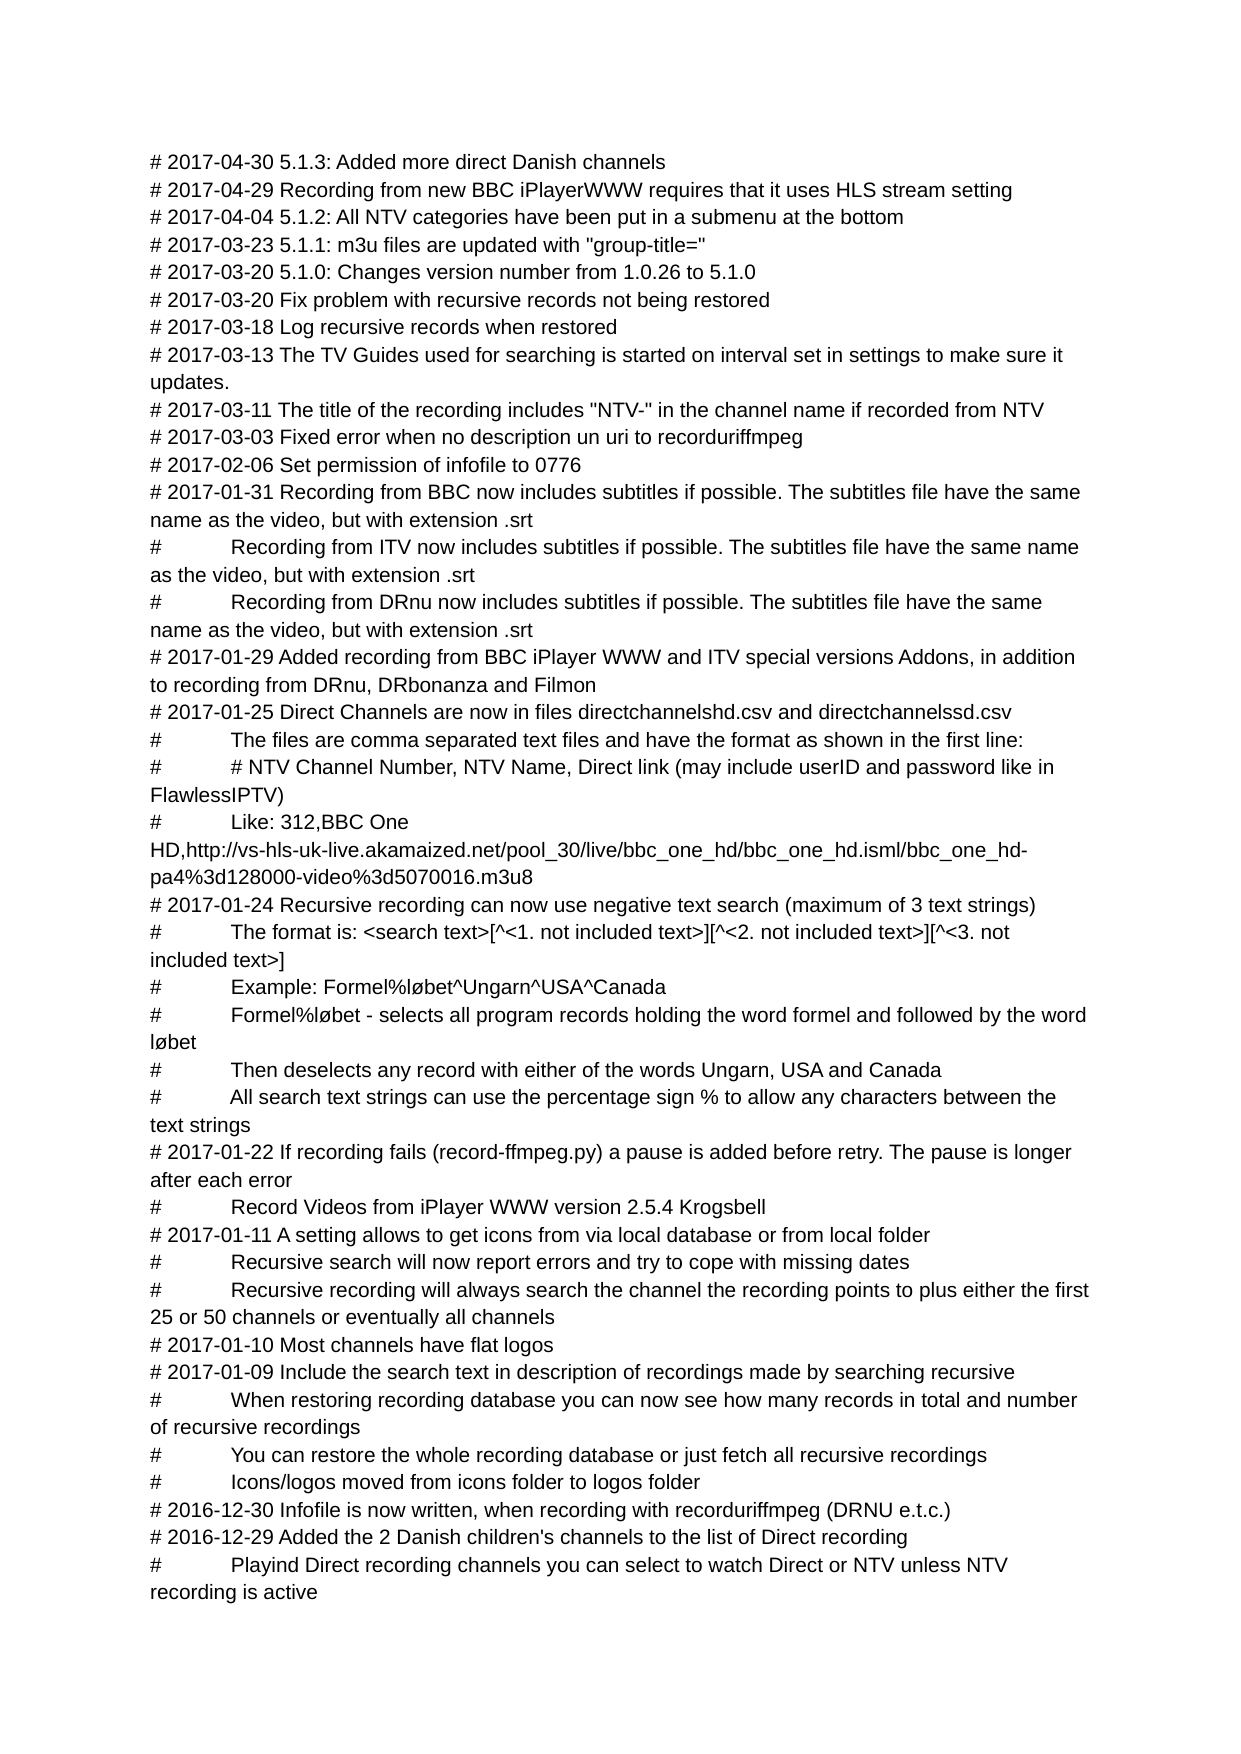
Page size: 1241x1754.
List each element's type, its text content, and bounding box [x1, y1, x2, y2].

text # 2017-03-13 The TV Guides used for searching is started on interval set in settings to make sure it updates. [150, 342, 1090, 394]
text # Like: 312,BBC One HD,http://vs-hls-uk-live.akamaized.net/pool_30/live/bbc_one_hd/bbc_one_hd.isml/bbc_one_hd-pa4%3d128000-video%3d5070016.m3u8 [150, 810, 1090, 889]
text # 2017-03-03 Fixed error when no description un uri to recorduriffmpeg [150, 425, 1090, 449]
text # You can restore the whole recording database or just fetch all recursive recordings [150, 1442, 1090, 1466]
text # Formel%løbet - selects all program records holding the word formel and followed by the word løbet [150, 1002, 1090, 1054]
text # The files are comma separated text files and have the format as shown in the first line: [150, 727, 1090, 751]
text # Playind Direct recording channels you can select to watch Direct or NTV unless NTV recording is active [150, 1552, 1090, 1604]
text # When restoring recording database you can now see how many records in total and number of recursive recordings [150, 1387, 1090, 1439]
text # Then deselects any record with either of the words Ungarn, USA and Canada [150, 1057, 1090, 1081]
text # 2017-01-25 Direct Channels are now in files directchannelshd.csv and directchannelssd.csv [150, 700, 1090, 724]
text # 2017-03-20 5.1.0: Changes version number from 1.0.26 to 5.1.0 [150, 260, 1090, 284]
text # 2017-01-29 Added recording from BBC iPlayer WWW and ITV special versions Addons, in addition to recording from DRnu, DRbonanza and Filmon [150, 645, 1090, 696]
text # Recursive recording will always search the channel the recording points to plus either the first 25 or 50 channels or eventually all channels [150, 1277, 1090, 1329]
text # 2017-04-04 5.1.2: All NTV categories have been put in a submenu at the bottom [150, 205, 1090, 229]
text # Example: Formel%løbet^Ungarn^USA^Canada [150, 975, 1090, 999]
text # 2017-04-30 5.1.3: Added more direct Danish channels [150, 150, 1090, 174]
text # 2016-12-29 Added the 2 Danish children's channels to the list of Direct recording [150, 1525, 1090, 1549]
text # The format is: <search text>[^<1. not included text>][^<2. not included text>][^<3. not included text>] [150, 920, 1090, 971]
text # All search text strings can use the percentage sign % to allow any characters between the text strings [150, 1085, 1090, 1136]
text # 2017-04-29 Recording from new BBC iPlayerWWW requires that it uses HLS stream setting [150, 177, 1090, 201]
text # 2016-12-30 Infofile is now written, when recording with recorduriffmpeg (DRNU e.t.c.) [150, 1497, 1090, 1521]
text # 2017-02-06 Set permission of infofile to 0776 [150, 452, 1090, 476]
text # Recording from DRnu now includes subtitles if possible. The subtitles file have the same name as the video, but with extension .srt [150, 590, 1090, 641]
text # 2017-03-18 Log recursive records when restored [150, 315, 1090, 339]
text # Recursive search will now report errors and try to cope with missing dates [150, 1250, 1090, 1274]
text # Record Videos from iPlayer WWW version 2.5.4 Krogsbell [150, 1195, 1090, 1219]
text # 2017-01-10 Most channels have flat logos [150, 1332, 1090, 1356]
text # 2017-01-24 Recursive recording can now use negative text search (maximum of 3 text strings) [150, 892, 1090, 916]
text # 2017-03-20 Fix problem with recursive records not being restored [150, 287, 1090, 311]
text # # NTV Channel Number, NTV Name, Direct link (may include userID and password like in FlawlessIPTV) [150, 755, 1090, 806]
text # Recording from ITV now includes subtitles if possible. The subtitles file have the same name as the video, but with extension .srt [150, 535, 1090, 586]
text # 2017-01-31 Recording from BBC now includes subtitles if possible. The subtitles file have the same name as the video, but with extension .srt [150, 480, 1090, 531]
text # 2017-01-11 A setting allows to get icons from via local database or from local folder [150, 1222, 1090, 1246]
text # 2017-03-11 The title of the recording includes "NTV-" in the channel name if recorded from NTV [150, 397, 1090, 421]
text # 2017-01-22 If recording fails (record-ffmpeg.py) a pause is added before retry. The pause is longer after each error [150, 1140, 1090, 1191]
text # Icons/logos moved from icons folder to logos folder [150, 1470, 1090, 1494]
text # 2017-03-23 5.1.1: m3u files are updated with "group-title=" [150, 232, 1090, 256]
text # 2017-01-09 Include the search text in description of recordings made by searching recursive [150, 1360, 1090, 1384]
